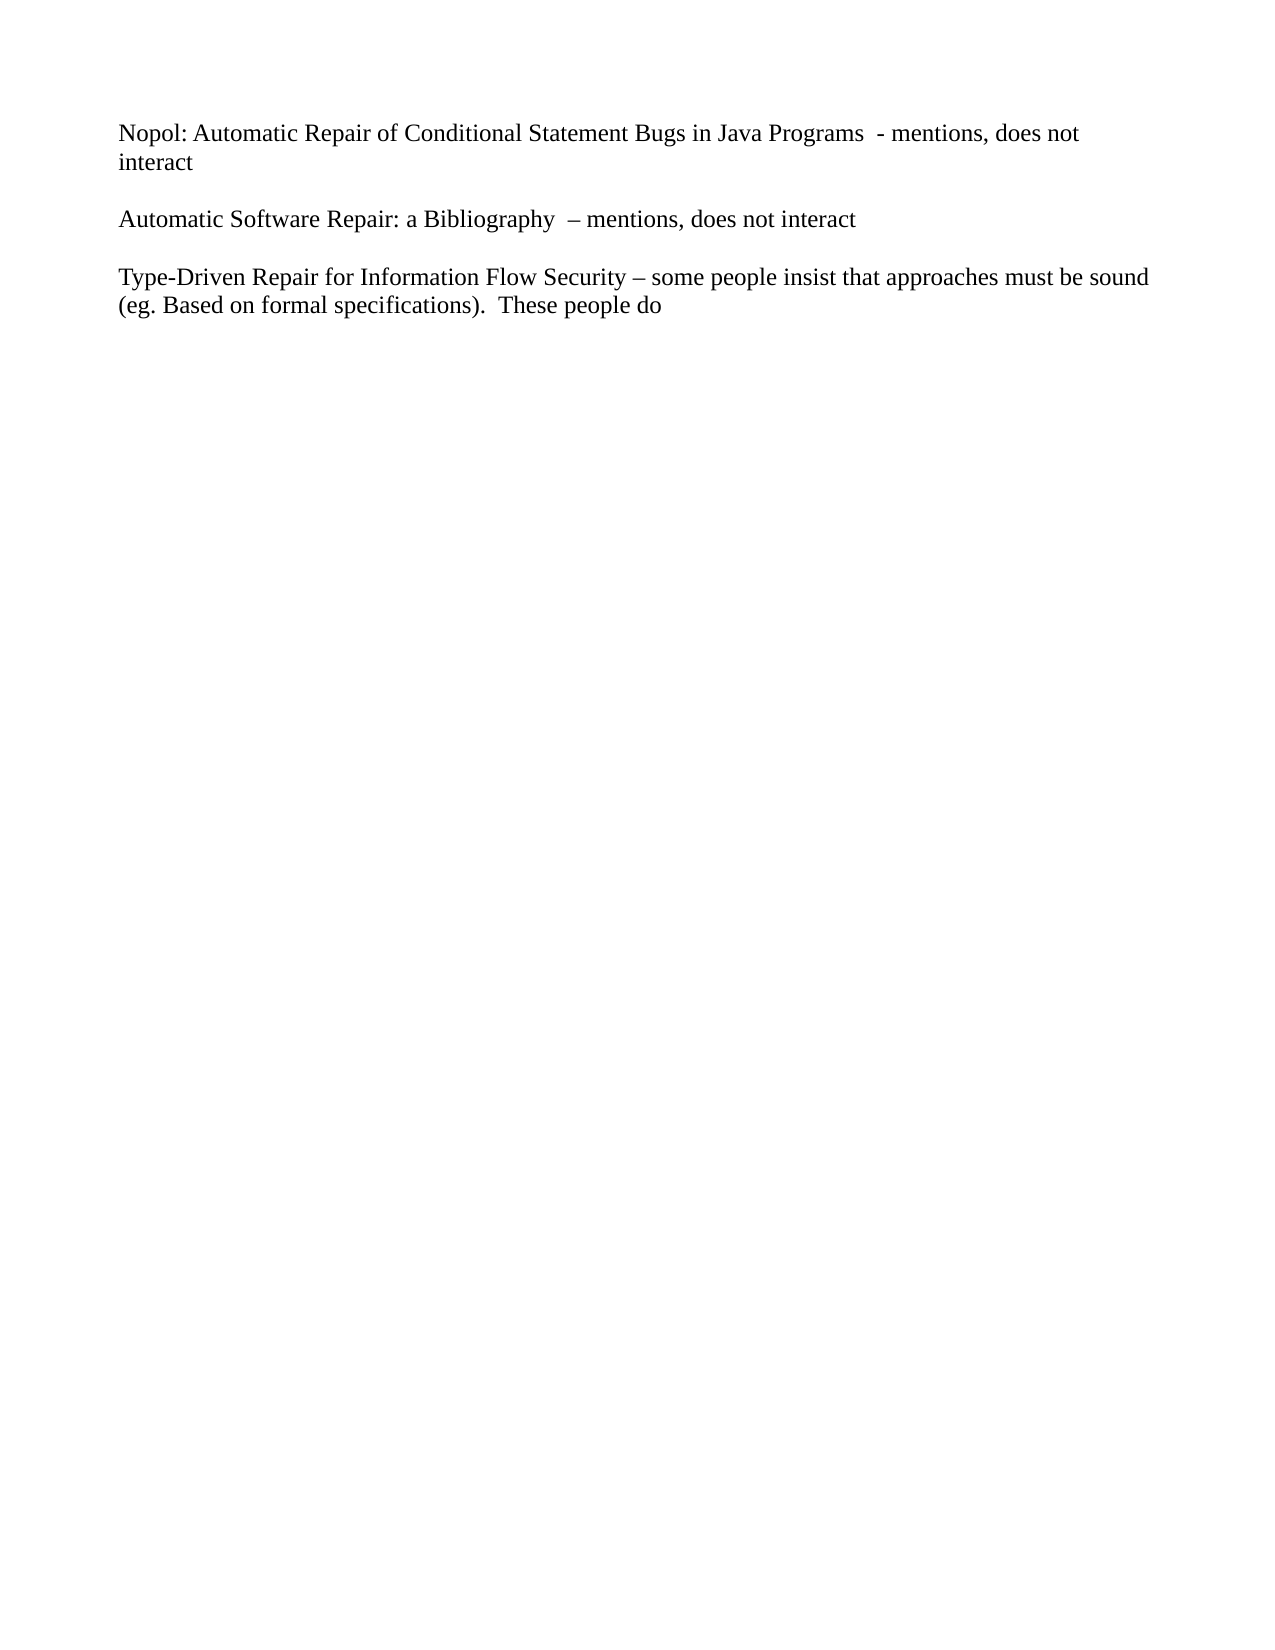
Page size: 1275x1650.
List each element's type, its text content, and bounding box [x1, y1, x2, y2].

text Nopol: Automatic Repair of Conditional Statement Bugs in Java Programs - mentions, does not interact [118, 118, 1157, 176]
text Type-Driven Repair for Information Flow Security – some people insist that approaches must be sound (eg. Based on formal specifications). These people do [118, 262, 1157, 319]
text Automatic Software Repair: a Bibliography – mentions, does not interact [118, 204, 1157, 233]
